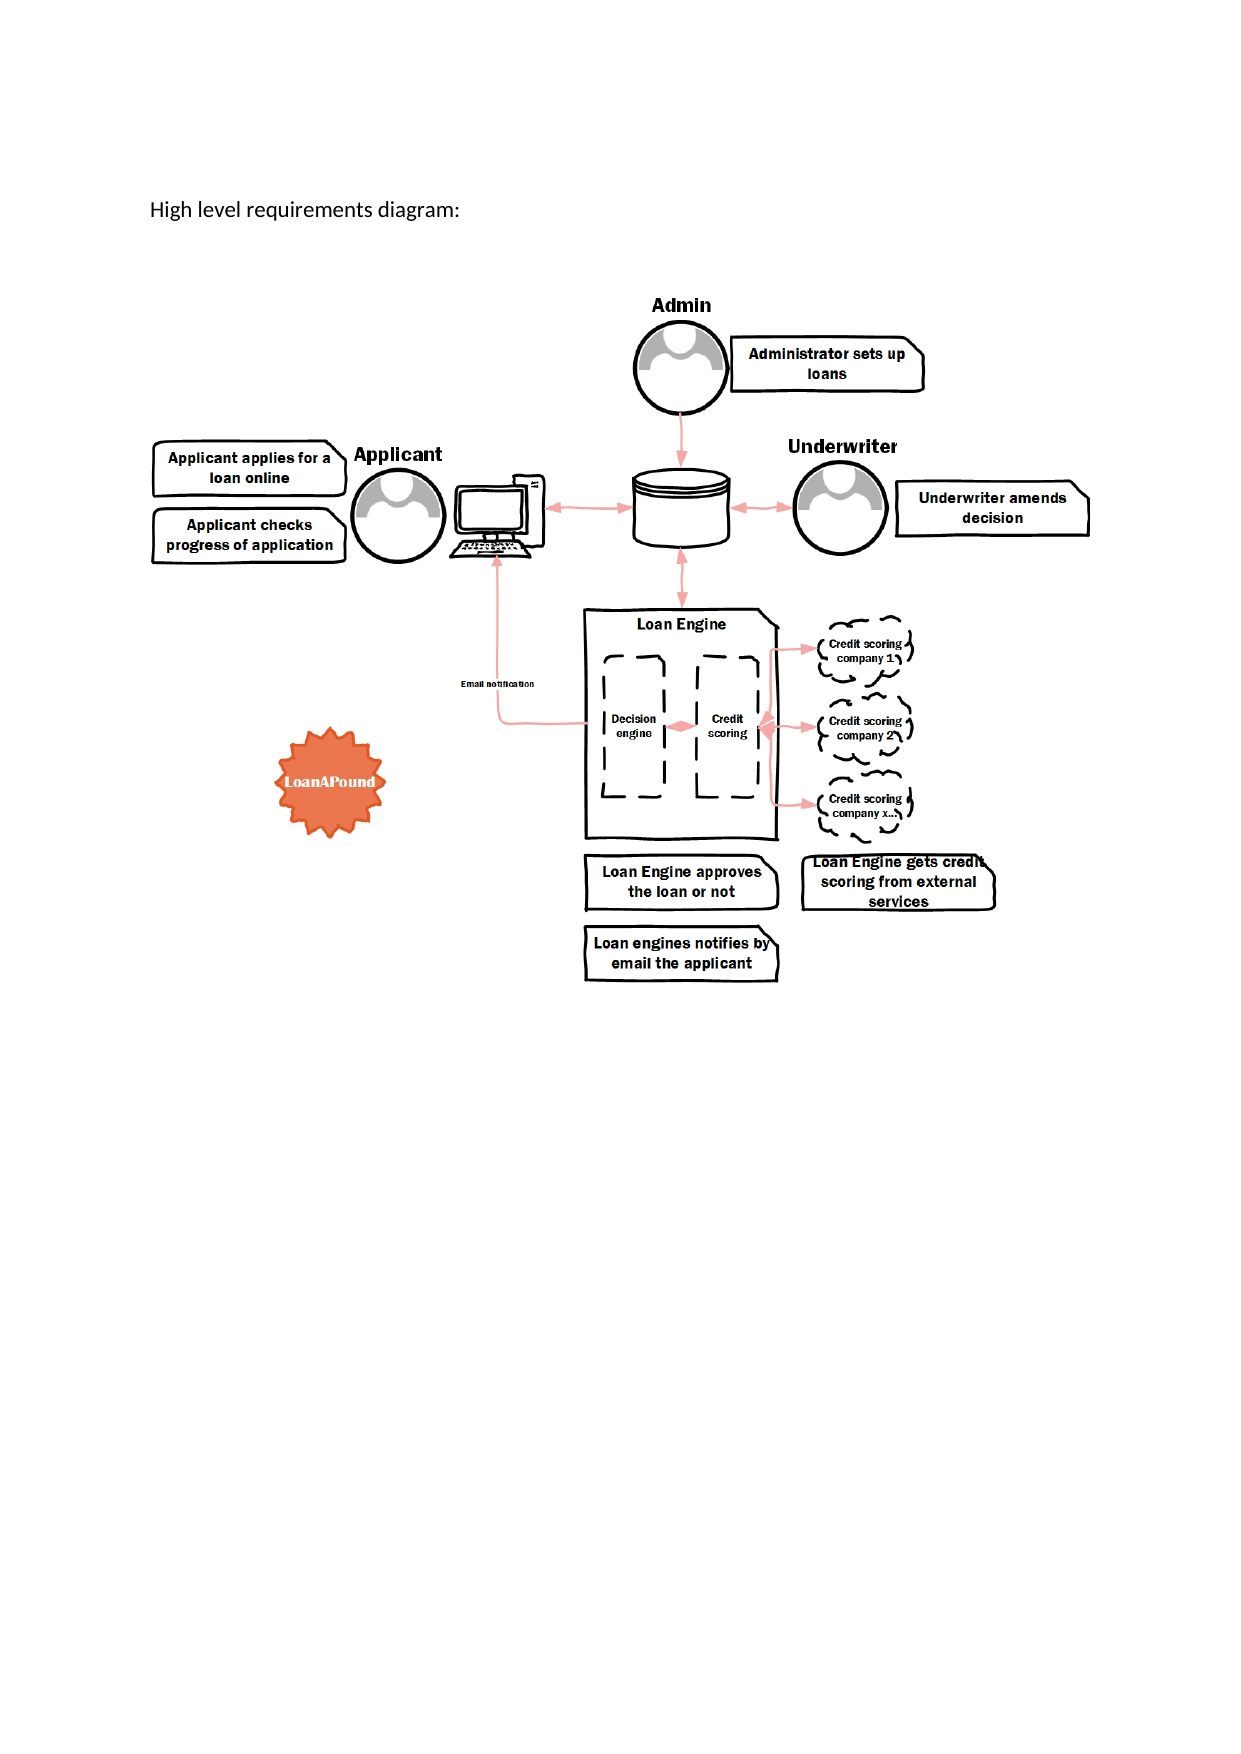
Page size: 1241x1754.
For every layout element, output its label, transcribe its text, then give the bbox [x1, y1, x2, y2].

text High level requirements diagram: [150, 196, 1090, 223]
